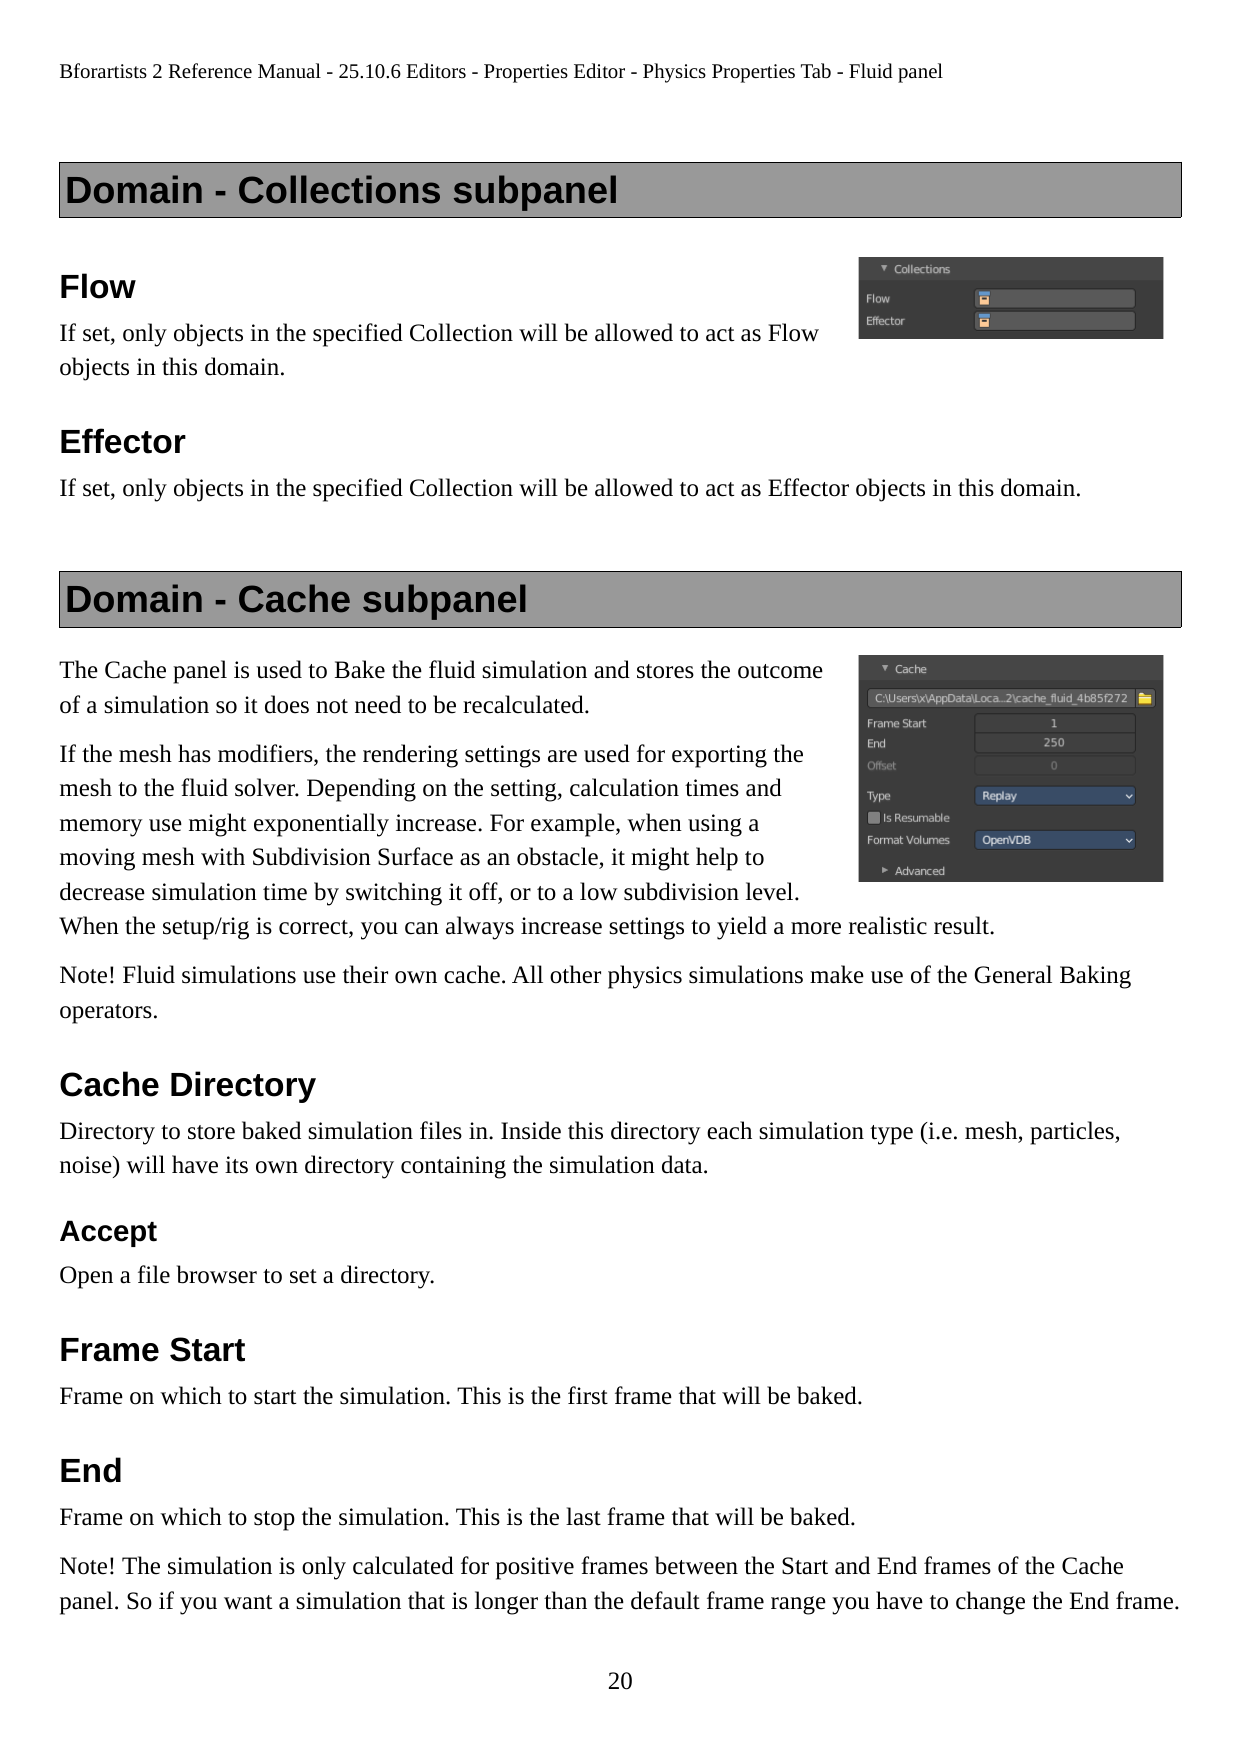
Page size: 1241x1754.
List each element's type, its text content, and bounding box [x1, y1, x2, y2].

text Note! Fluid simulations use their own cache. All other physics simulations make use of the General Baking operators. [59, 960, 1181, 1024]
subtitle Frame Start [59, 1330, 1181, 1369]
picture [858, 655, 1164, 882]
text If set, only objects in the specified Collection will be allowed to act as Flow objects in this domain. [59, 318, 1181, 381]
text If the mesh has modifiers, the rendering settings are used for exporting the mesh to the fluid solver. Depending on the setting, calculation times and memory use might exponentially increase. For example, when using a moving mesh with Subdivision Surface as an obstacle, it might help to decrease simulation time by switching it off, or to a low subdivision level. When the setup/rig is correct, you can always increase settings to yield a more realistic result. [59, 739, 1181, 940]
picture [858, 257, 1164, 339]
text Directory to store baked simulation files in. Inside this directory each simulation type (i.e. mesh, particles, noise) will have its own directory containing the simulation data. [59, 1116, 1181, 1179]
subtitle Cache Directory [59, 1065, 1181, 1103]
table_header Domain - Collections subpanel [60, 163, 1181, 217]
subtitle End [59, 1451, 1181, 1490]
text Note! The simulation is only calculated for positive frames between the Start and End frames of the Cache panel. So if you want a simulation that is longer than the default frame range you have to change the End frame. [59, 1551, 1181, 1615]
text Frame on which to stop the simulation. This is the last frame that will be baked. [59, 1502, 1181, 1531]
text Frame on which to start the simulation. This is the first frame that will be baked. [59, 1381, 1181, 1410]
table_header Domain - Cache subpanel [60, 572, 1181, 627]
text Open a file browser to set a directory. [59, 1260, 1181, 1289]
subtitle Effector [59, 422, 1181, 461]
subtitle Flow [59, 267, 858, 305]
text The Cache panel is used to Bake the fluid simulation and stores the outcome of a simulation so it does not need to be recalculated. [59, 655, 858, 719]
text If set, only objects in the specified Collection will be allowed to act as Effector objects in this domain. [59, 473, 1181, 502]
subtitle [1164, 267, 1181, 305]
subtitle Accept [59, 1214, 1181, 1248]
